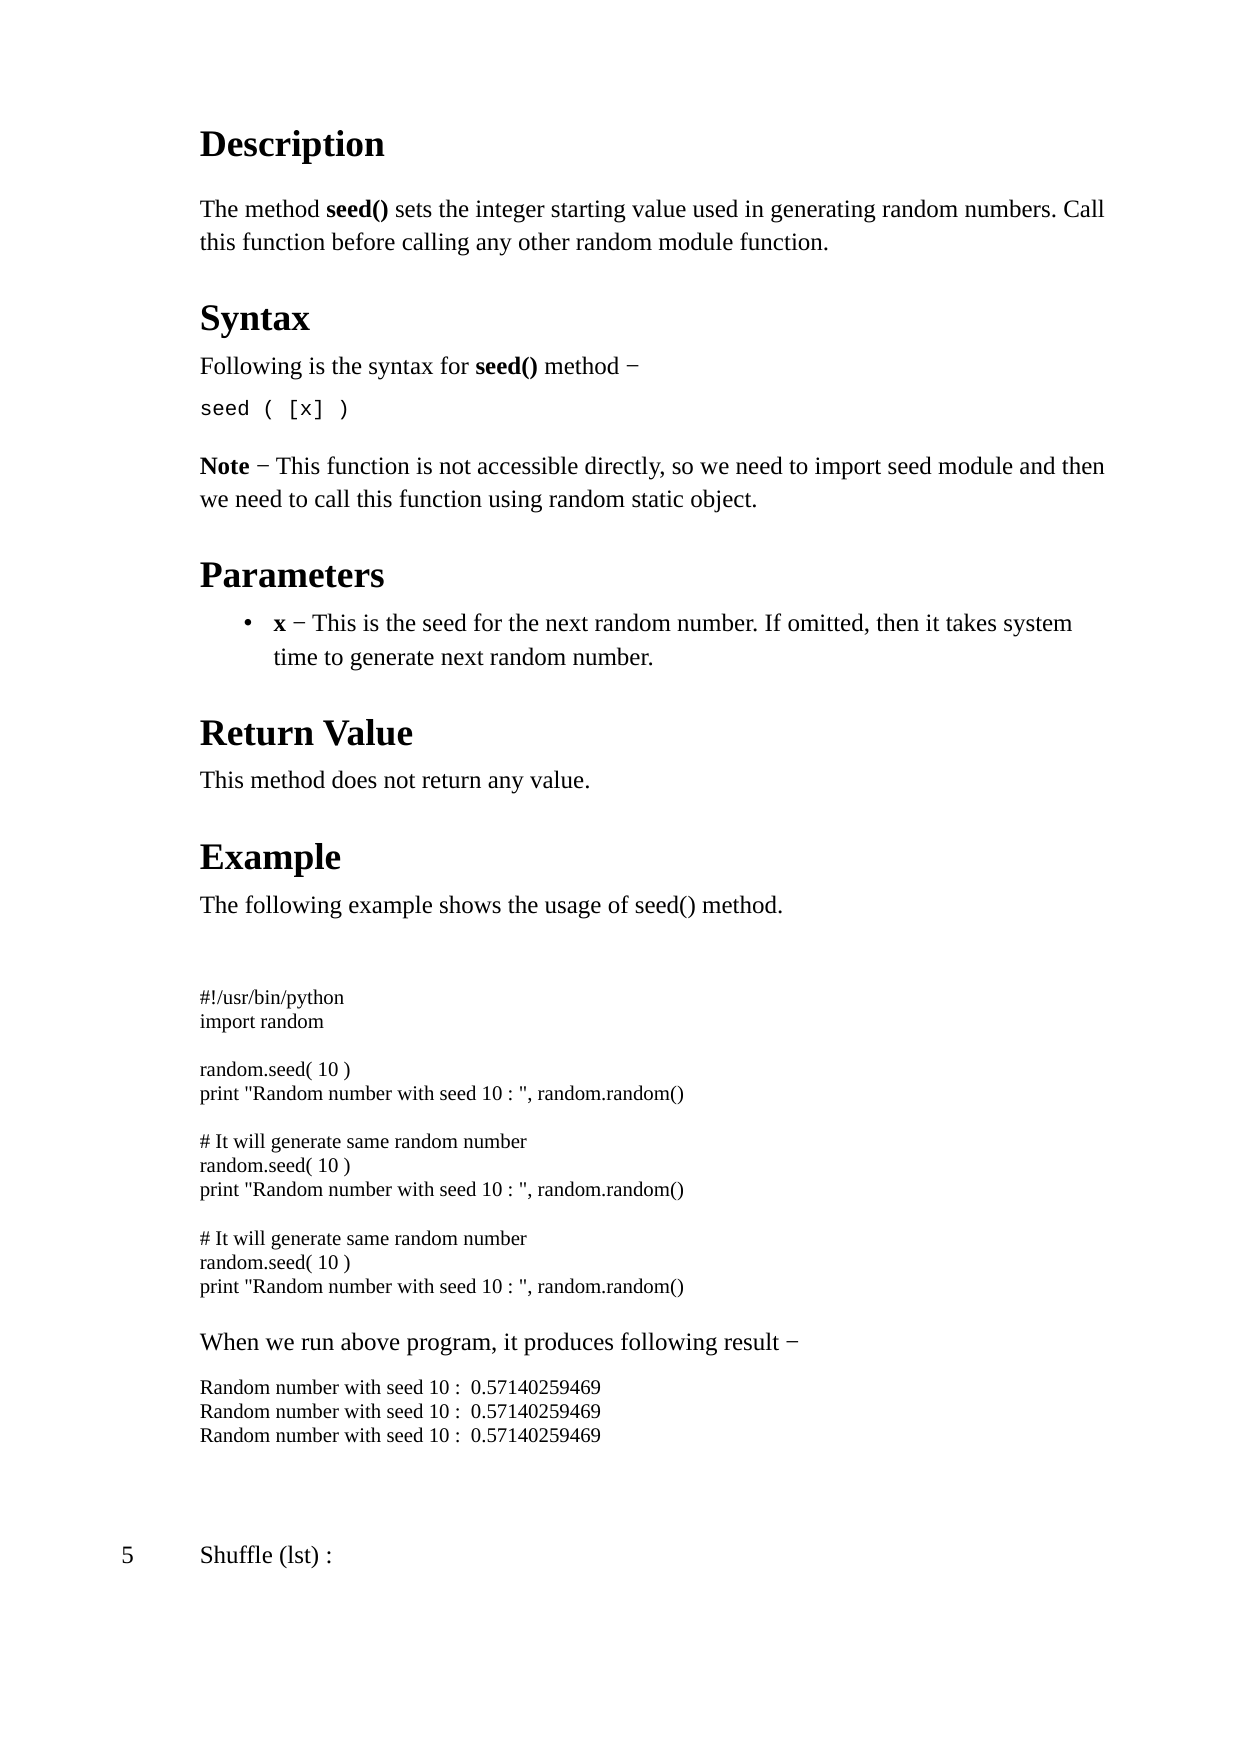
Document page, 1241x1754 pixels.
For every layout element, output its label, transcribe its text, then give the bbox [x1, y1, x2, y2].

table_cell 5 [118, 1538, 197, 1602]
table_cell Shuffle (lst) : [197, 1538, 1122, 1602]
table_cell Description The method seed() sets the integer starting value used in generating random numbers. Call this function before calling any other random module function. Syntax Following is the syntax for seed() method − seed ( [x] ) Note − This function is not accessible directly, so we need to import seed module and then we need to call this function using random static object. Parameters x − This is the seed for the next random number. If omitted, then it takes system time to generate next random number. Return Value This method does not return any value. Example The following example shows the usage of seed() method. #!/usr/bin/python import random random.seed( 10 ) print "Random number with seed 10 : ", random.random() # It will generate same random number random.seed( 10 ) print "Random number with seed 10 : ", random.random() # It will generate same random number random.seed( 10 ) print "Random number with seed 10 : ", random.random() When we run above program, it produces following result − Random number with seed 10 : 0.57140259469 Random number with seed 10 : 0.57140259469 Random number with seed 10 : 0.57140259469 [197, 118, 1122, 1538]
table_cell [118, 118, 197, 1538]
